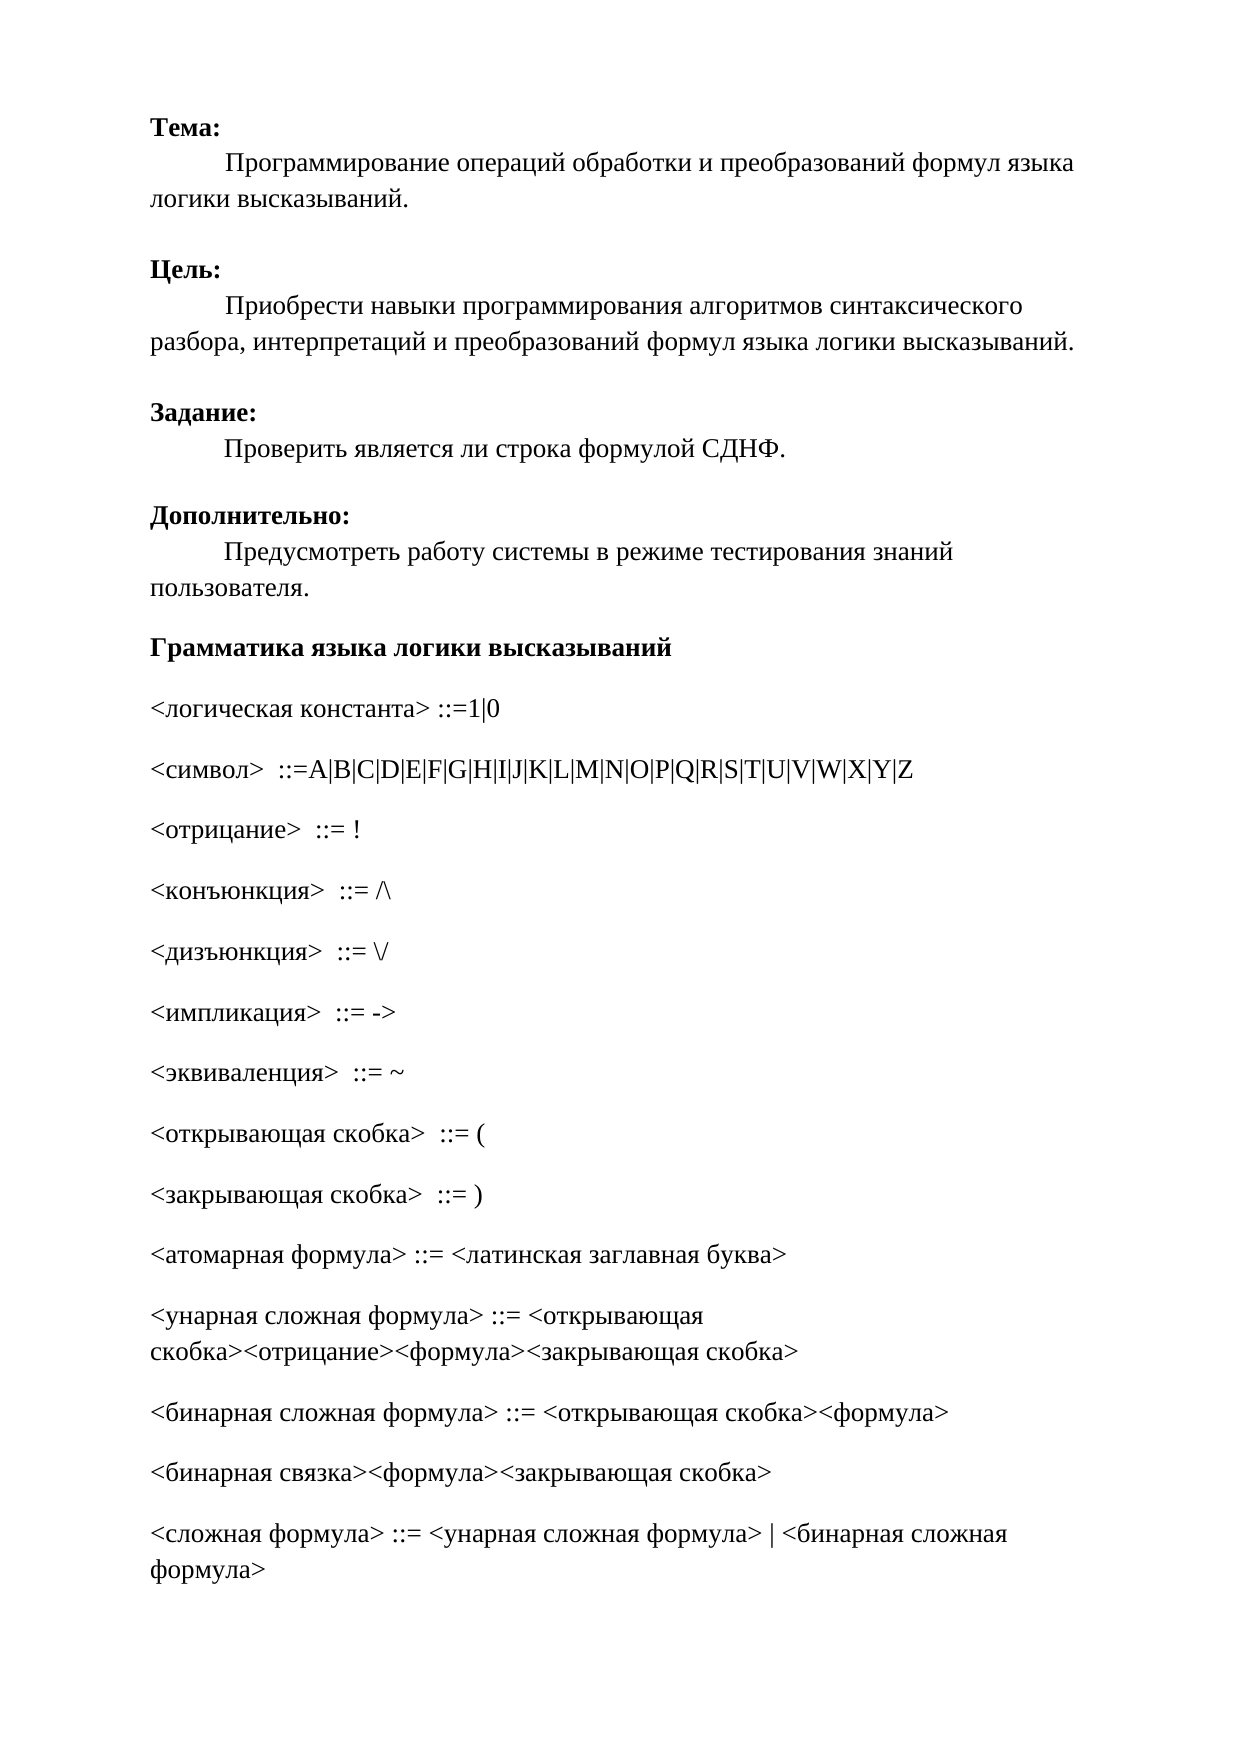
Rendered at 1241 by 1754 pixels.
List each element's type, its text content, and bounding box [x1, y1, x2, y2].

text Дополнительно: [150, 499, 1090, 530]
text <эквиваленция> ::= ~ [150, 1056, 1090, 1088]
text <отрицание> ::= ! [150, 813, 1090, 845]
text Грамматика языка логики высказываний [150, 631, 1090, 662]
text <закрывающая скобка> ::= ) [150, 1178, 1090, 1209]
text Программирование операций обработки и преобразований формул языка логики высказываний. [150, 146, 1090, 213]
text <дизъюнкция> ::= \/ [150, 935, 1090, 966]
text Приобрести навыки программирования алгоритмов синтаксического разбора, интерпретаций и преобразований формул языка логики высказываний. [150, 289, 1090, 356]
text <открывающая скобка> ::= ( [150, 1117, 1090, 1148]
text <символ> ::=A|B|C|D|E|F|G|H|I|J|K|L|M|N|O|P|Q|R|S|T|U|V|W|X|Y|Z [150, 753, 1090, 784]
text Задание: [150, 397, 1090, 428]
text Предусмотреть работу системы в режиме тестирования знаний пользователя. [150, 535, 1090, 602]
text <конъюнкция> ::= /\ [150, 874, 1090, 905]
text Цель: [150, 254, 1090, 285]
text <импликация> ::= -> [150, 996, 1090, 1027]
text Тема: [150, 111, 1090, 142]
text Проверить является ли строка формулой СДНФ. [150, 432, 1090, 463]
text <логическая константа> ::=1|0 [150, 692, 1090, 723]
text <бинарная сложная формула> ::= <открывающая скобка><формула> [150, 1396, 1090, 1427]
text <унарная сложная формула> ::= <открывающая скобка><отрицание><формула><закрывающая скобка> [150, 1299, 1090, 1366]
text <атомарная формула> ::= <латинская заглавная буква> [150, 1239, 1090, 1270]
text <бинарная связка><формула><закрывающая скобка> [150, 1457, 1090, 1488]
text <сложная формула> ::= <унарная сложная формула> | <бинарная сложная формула> [150, 1517, 1090, 1584]
